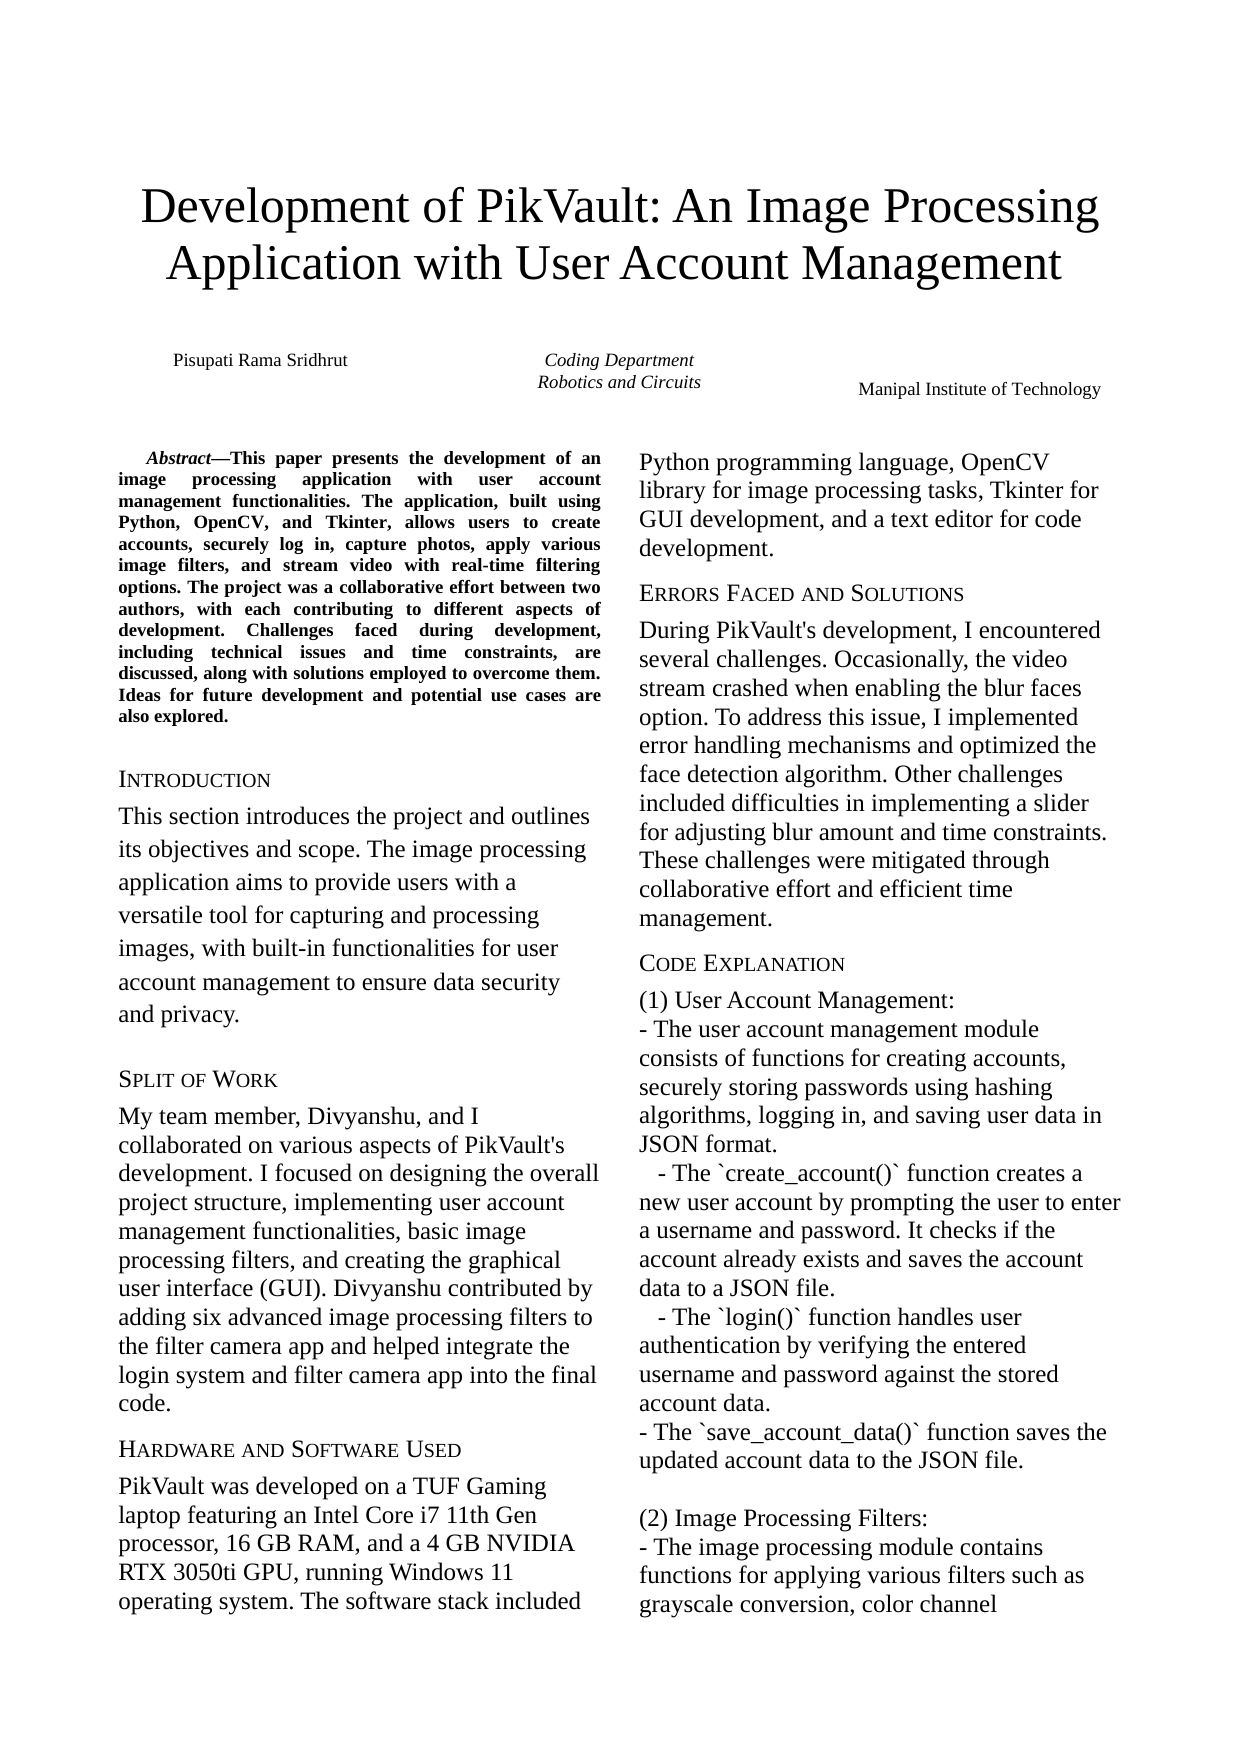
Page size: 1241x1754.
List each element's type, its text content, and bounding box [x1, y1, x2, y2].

subtitle Hardware and Software Used [118, 1434, 601, 1463]
text - The image processing module contains functions for applying various filters such as grayscale conversion, color channel [639, 1532, 1122, 1618]
text Python programming language, OpenCV library for image processing tasks, Tkinter for GUI development, and a text editor for code development. [639, 447, 1122, 562]
text Abstract—This paper presents the development of an image processing application with user account management functionalities. The application, built using Python, OpenCV, and Tkinter, allows users to create accounts, securely log in, capture photos, apply various image filters, and stream video with real-time filtering options. The project was a collaborative effort between two authors, with each contributing to different aspects of development. Challenges faced during development, including technical issues and time constraints, are discussed, along with solutions employed to overcome them. Ideas for future development and potential use cases are also explored. [118, 447, 601, 727]
text Coding Department Robotics and Circuits [478, 349, 762, 392]
text - The `create_account()` function creates a new user account by prompting the user to enter a username and password. It checks if the account already exists and saves the account data to a JSON file. [639, 1158, 1122, 1302]
text PikVault was developed on a TUF Gaming laptop featuring an Intel Core i7 11th Gen processor, 16 GB RAM, and a 4 GB NVIDIA RTX 3050ti GPU, running Windows 11 operating system. The software stack included [118, 1471, 601, 1615]
text This section introduces the project and outlines its objectives and scope. The image processing application aims to provide users with a versatile tool for capturing and processing images, with built-in functionalities for user account management to ensure data security and privacy. [118, 801, 601, 1028]
text During PikVault's development, I encountered several challenges. Occasionally, the video stream crashed when enabling the blur faces option. To address this issue, I implemented error handling mechanisms and optimized the face detection algorithm. Other challenges included difficulties in implementing a slider for adjusting blur amount and time constraints. These challenges were mitigated through collaborative effort and efficient time management. [639, 615, 1122, 932]
text (1) User Account Management: [639, 985, 1122, 1014]
subtitle Split of Work [118, 1064, 601, 1093]
text - The `save_account_data()` function saves the updated account data to the JSON file. [639, 1417, 1122, 1474]
text My team member, Divyanshu, and I collaborated on various aspects of PikVault's development. I focused on designing the overall project structure, implementing user account management functionalities, basic image processing filters, and creating the graphical user interface (GUI). Divyanshu contributed by adding six advanced image processing filters to the filter camera app and helped integrate the login system and filter camera app into the final code. [118, 1101, 601, 1417]
subtitle Introduction [118, 764, 601, 793]
title Development of PikVault: An Image Processing Application with User Account Management [118, 176, 1122, 291]
text (2) Image Processing Filters: [639, 1503, 1122, 1532]
text Manipal Institute of Technology [837, 378, 1122, 400]
text Pisupati Rama Sridhrut [118, 349, 403, 414]
subtitle Errors Faced and Solutions [639, 578, 1122, 607]
text - The user account management module consists of functions for creating accounts, securely storing passwords using hashing algorithms, logging in, and saving user data in JSON format. [639, 1014, 1122, 1158]
subtitle Code Explanation [639, 948, 1122, 977]
text - The `login()` function handles user authentication by verifying the entered username and password against the stored account data. [639, 1302, 1122, 1417]
